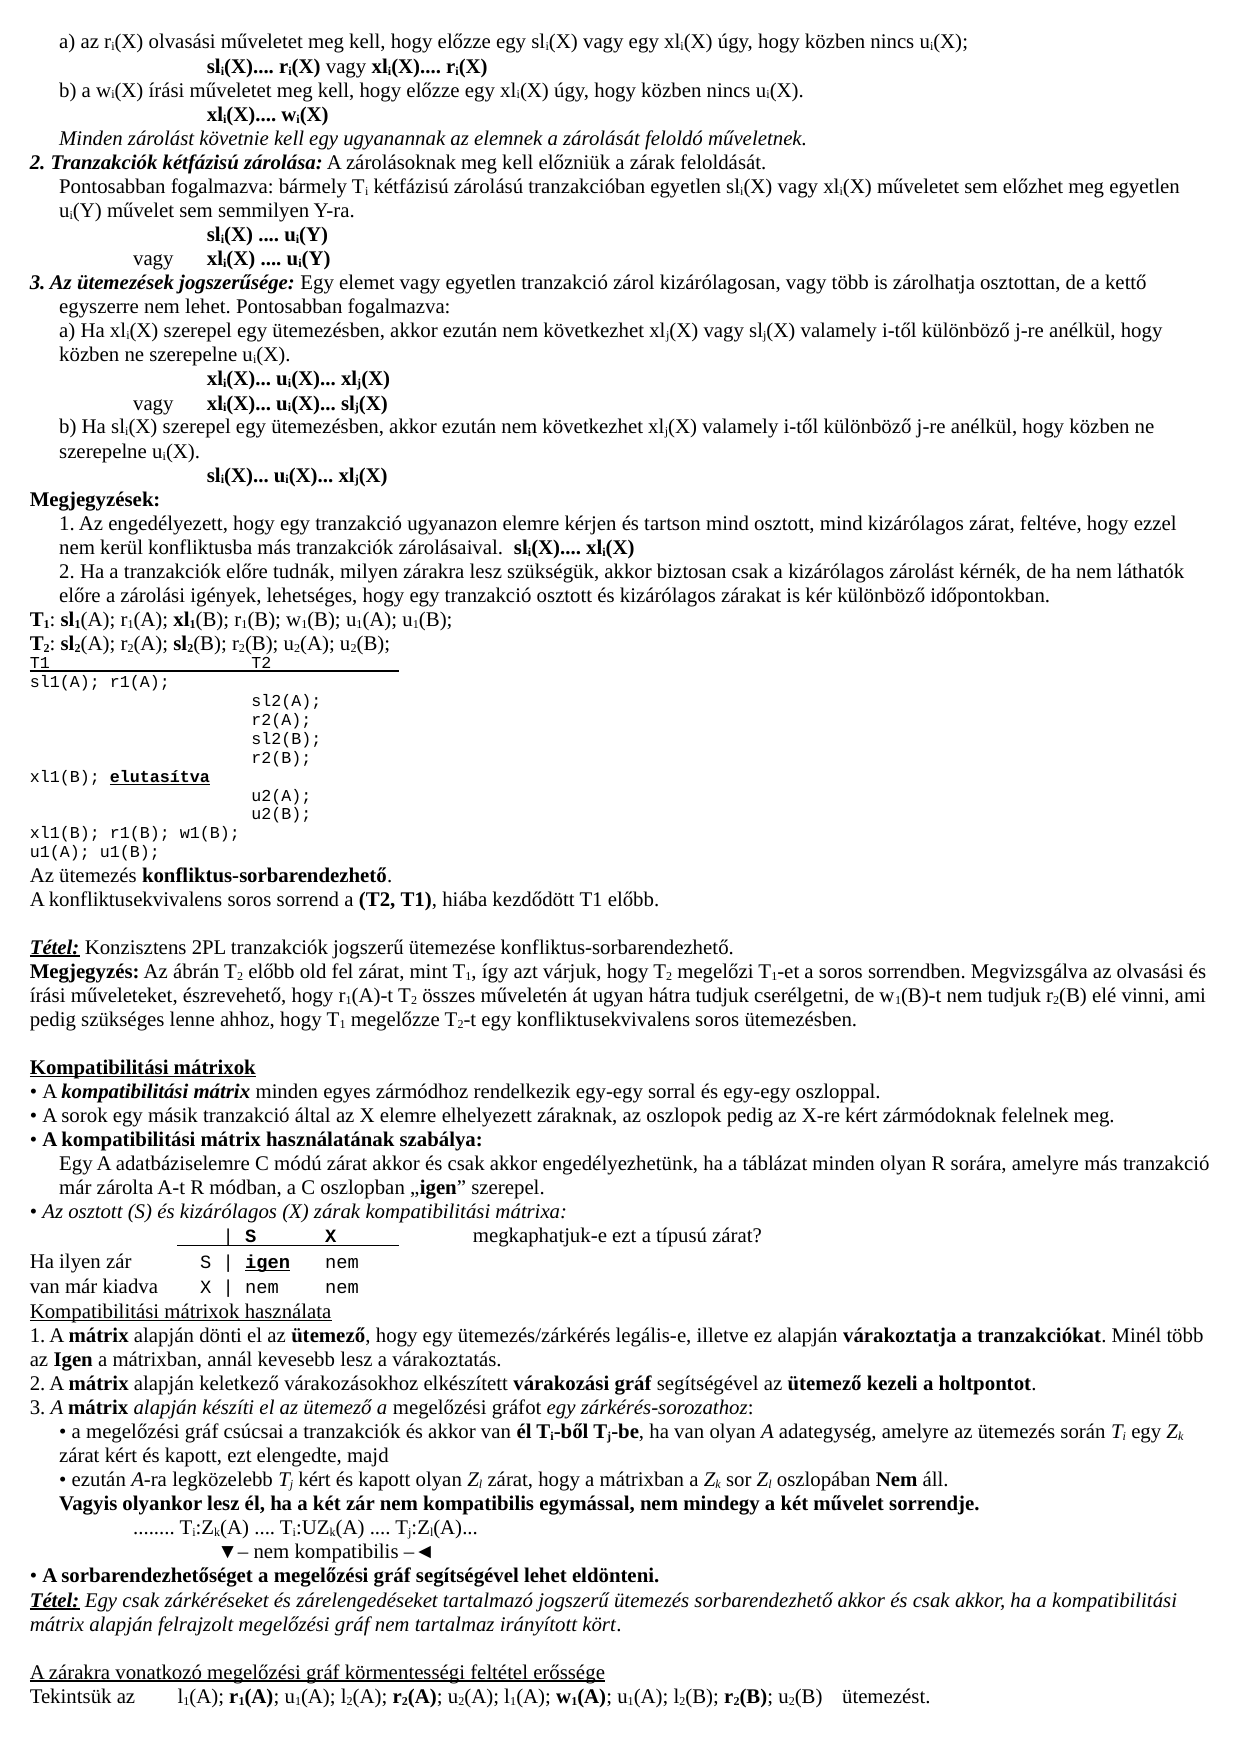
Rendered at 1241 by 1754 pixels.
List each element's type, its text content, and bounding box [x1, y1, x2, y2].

text a) az ri(X) olvasási műveletet meg kell, hogy előzze egy sli(X) vagy egy xli(X) úgy, hogy közben nincs ui(X); sli(X).... ri(X) vagy xli(X).... ri(X) b) a wi(X) írási műveletet meg kell, hogy előzze egy xli(X) úgy, hogy közben nincs ui(X). xli(X).... wi(X) Minden zárolást követnie kell egy ugyanannak az elemnek a zárolását feloldó műveletnek. [29, 29, 1211, 150]
text Megjegyzések: 1. Az engedélyezett, hogy egy tranzakció ugyanazon elemre kérjen és tartson mind osztott, mind kizárólagos zárat, feltéve, hogy ezzel nem kerül konfliktusba más tranzakciók zárolásaival. sli(X).... xli(X) 2. Ha a tranzakciók előre tudnák, milyen zárakra lesz szükségük, akkor biztosan csak a kizárólagos zárolást kérnék, de ha nem láthatók előre a zárolási igények, lehetséges, hogy egy tranzakció osztott és kizárólagos zárakat is kér különböző időpontokban. [29, 487, 1211, 607]
text Tekintsük az l1(A); r1(A); u1(A); l2(A); r2(A); u2(A); l1(A); w1(A); u1(A); l2(B); r2(B); u2(B) ütemezést. [29, 1684, 1211, 1708]
text • A sorok egy másik tranzakció által az X elemre elhelyezett záraknak, az oszlopok pedig az X-re kért zármódoknak felelnek meg. [29, 1103, 1211, 1127]
text 3. Az ütemezések jogszerűsége: Egy elemet vagy egyetlen tranzakció zárol kizárólagosan, vagy több is zárolhatja osztottan, de a kettő egyszerre nem lehet. Pontosabban fogalmazva: a) Ha xli(X) szerepel egy ütemezésben, akkor ezután nem következhet xlj(X) vagy slj(X) valamely i-től különböző j-re anélkül, hogy közben ne szerepelne ui(X). xli(X)... ui(X)... xlj(X) vagy xli(X)... ui(X)... slj(X) b) Ha sli(X) szerepel egy ütemezésben, akkor ezután nem következhet xlj(X) valamely i-től különböző j-re anélkül, hogy közben ne szerepelne ui(X). sli(X)... ui(X)... xlj(X) [29, 270, 1211, 487]
text • A kompatibilitási mátrix minden egyes zármódhoz rendelkezik egy-egy sorral és egy-egy oszloppal. [29, 1079, 1211, 1103]
text • A kompatibilitási mátrix használatának szabálya: Egy A adatbáziselemre C módú zárat akkor és csak akkor engedélyezhetünk, ha a táblázat minden olyan R sorára, amelyre más tranzakció már zárolta A-t R módban, a C oszlopban „igen” szerepel. [29, 1127, 1211, 1199]
text 2. Tranzakciók kétfázisú zárolása: A zárolásoknak meg kell előzniük a zárak feloldását. Pontosabban fogalmazva: bármely Ti kétfázisú zárolású tranzakcióban egyetlen sli(X) vagy xli(X) műveletet sem előzhet meg egyetlen ui(Y) művelet sem semmilyen Y-ra. sli(X) .... ui(Y) vagy xli(X) .... ui(Y) [29, 150, 1211, 270]
text Tétel: Konzisztens 2PL tranzakciók jogszerű ütemezése konfliktus-sorbarendezhető. [29, 935, 1211, 959]
text • Az osztott (S) és kizárólagos (X) zárak kompatibilitási mátrixa: | S X megkaphatjuk-e ezt a típusú zárat? Ha ilyen zár S | igen nem van már kiadva X | nem nem [29, 1199, 1211, 1299]
text A zárakra vonatkozó megelőzési gráf körmentességi feltétel erőssége [29, 1660, 1211, 1684]
text T1 T2 sl1(A); r1(A); sl2(A); r2(A); sl2(B); r2(B); xl1(B); elutasítva u2(A); u2(B); xl1(B); r1(B); w1(B); u1(A); u1(B); [29, 655, 1211, 862]
text 3. A mátrix alapján készíti el az ütemező a megelőzési gráfot egy zárkérés-sorozathoz: • a megelőzési gráf csúcsai a tranzakciók és akkor van él Ti-ből Tj-be, ha van olyan A adategység, amelyre az ütemezés során Ti egy Zk zárat kért és kapott, ezt elengedte, majd • ezután A-ra legközelebb Tj kért és kapott olyan Zl zárat, hogy a mátrixban a Zk sor Zl oszlopában Nem áll. Vagyis olyankor lesz él, ha a két zár nem kompatibilis egymással, nem mindegy a két művelet sorrendje. ........ Ti:Zk(A) .... Ti:UZk(A) .... Tj:Zl(A)... ▼– nem kompatibilis –◄ [29, 1395, 1211, 1563]
text T1: sl1(A); r1(A); xl1(B); r1(B); w1(B); u1(A); u1(B); T2: sl2(A); r2(A); sl2(B); r2(B); u2(A); u2(B); [29, 607, 1211, 655]
text Megjegyzés: Az ábrán T2 előbb old fel zárat, mint T1, így azt várjuk, hogy T2 megelőzi T1-et a soros sorrendben. Megvizsgálva az olvasási és írási műveleteket, észrevehető, hogy r1(A)-t T2 összes műveletén át ugyan hátra tudjuk cserélgetni, de w1(B)-t nem tudjuk r2(B) elé vinni, ami pedig szükséges lenne ahhoz, hogy T1 megelőzze T2-t egy konfliktusekvivalens soros ütemezésben. [29, 959, 1211, 1031]
text Az ütemezés konfliktus-sorbarendezhető. A konfliktusekvivalens soros sorrend a (T2, T1), hiába kezdődött T1 előbb. [29, 862, 1211, 911]
text Tétel: Egy csak zárkéréseket és zárelengedéseket tartalmazó jogszerű ütemezés sorbarendezhető akkor és csak akkor, ha a kompatibilitási mátrix alapján felrajzolt megelőzési gráf nem tartalmaz irányított kört. [29, 1587, 1211, 1636]
text • A sorbarendezhetőséget a megelőzési gráf segítségével lehet eldönteni. [29, 1563, 1211, 1587]
text Kompatibilitási mátrixok használata [29, 1299, 1211, 1323]
text 1. A mátrix alapján dönti el az ütemező, hogy egy ütemezés/zárkérés legális-e, illetve ez alapján várakoztatja a tranzakciókat. Minél több az Igen a mátrixban, annál kevesebb lesz a várakoztatás. [29, 1323, 1211, 1371]
text 2. A mátrix alapján keletkező várakozásokhoz elkészített várakozási gráf segítségével az ütemező kezeli a holtpontot. [29, 1371, 1211, 1395]
text Kompatibilitási mátrixok [29, 1055, 1211, 1079]
